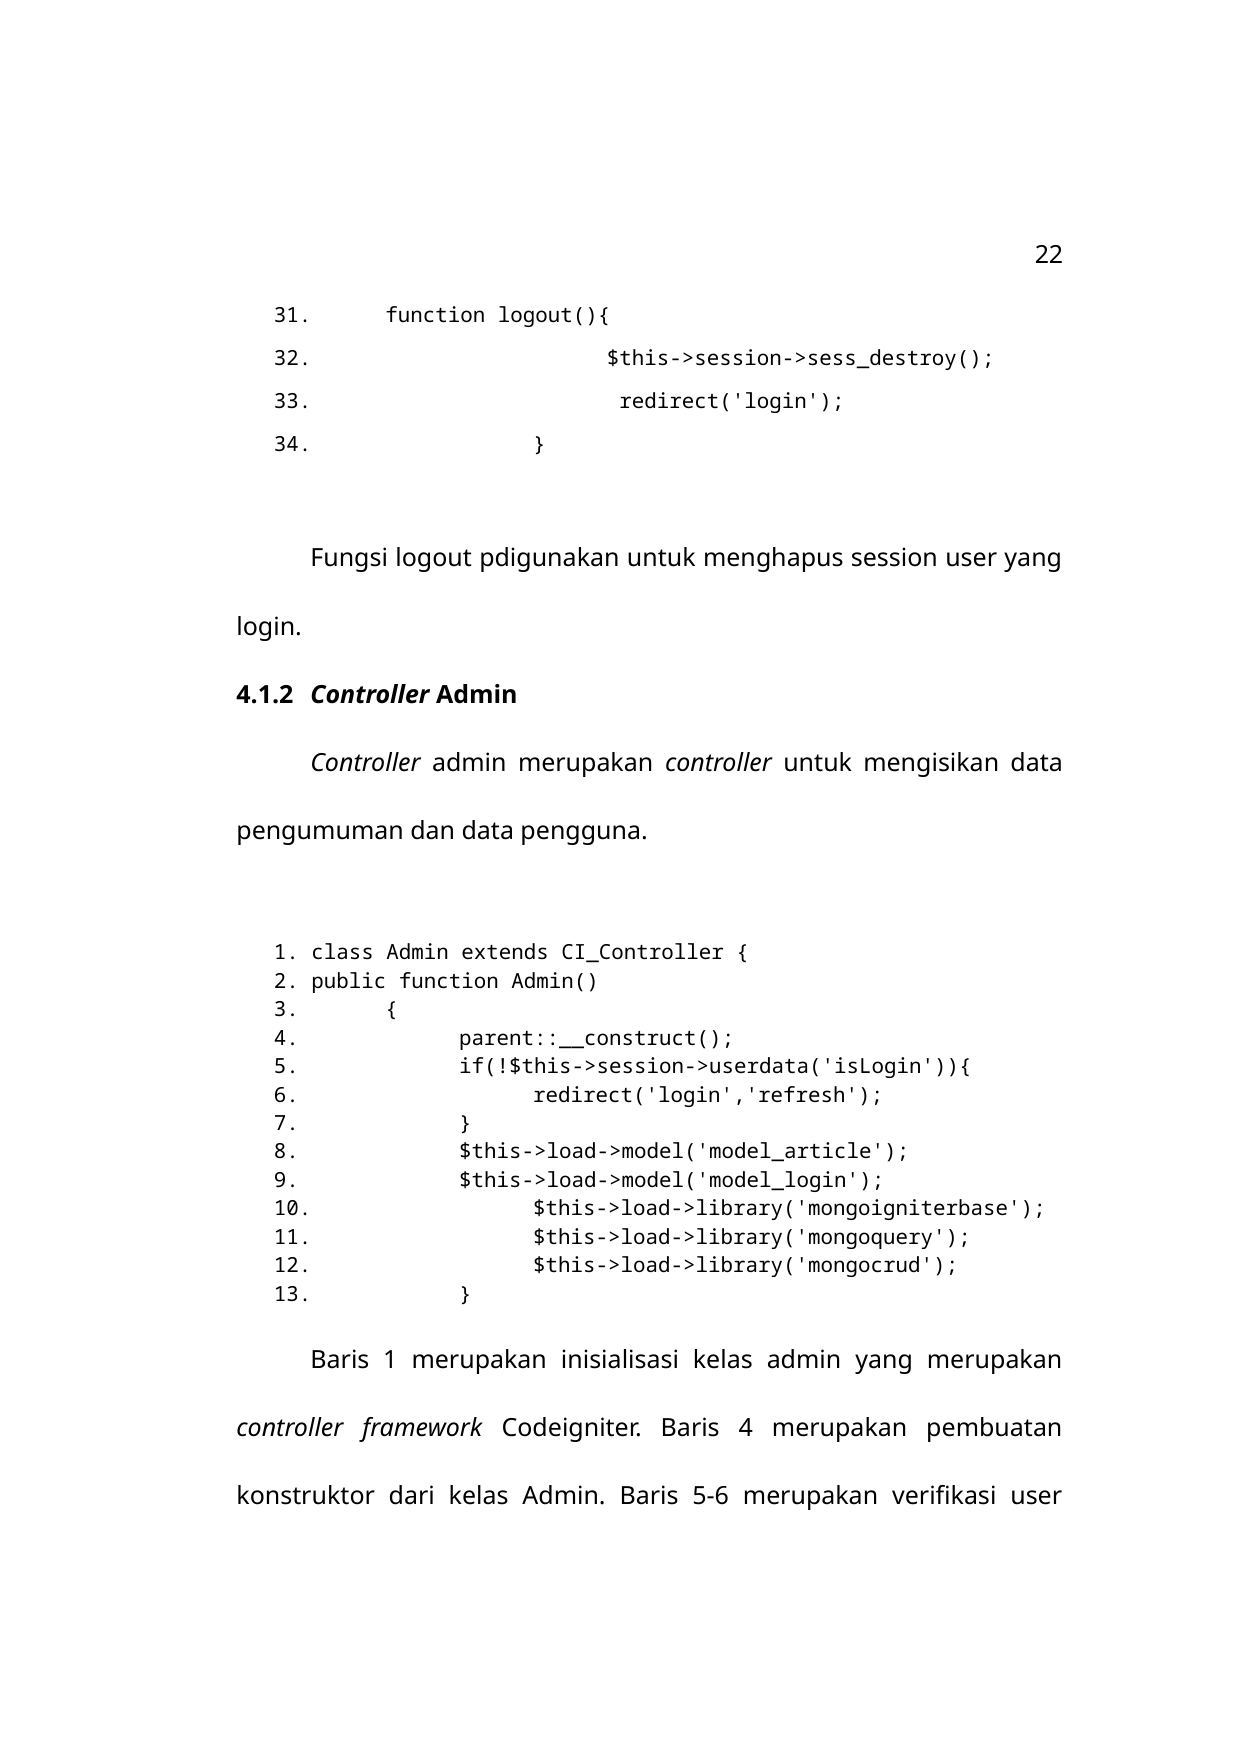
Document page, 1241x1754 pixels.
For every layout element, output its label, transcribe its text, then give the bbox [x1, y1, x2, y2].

list $this->load->model('model_login'); [274, 1165, 1063, 1193]
list $this->session->sess_destroy(); [274, 343, 1063, 371]
list class Admin extends CI_Controller { [274, 937, 1063, 966]
list $this->load->library('mongoquery'); [274, 1222, 1063, 1250]
list { [274, 994, 1063, 1023]
text 4.1.2 Controller Admin [236, 676, 1063, 710]
text Fungsi logout pdigunakan untuk menghapus session user yang login. [236, 540, 1063, 642]
list function logout(){ [274, 300, 1063, 328]
text Baris 1 merupakan inisialisasi kelas admin yang merupakan controller framework Codeigniter. Baris 4 merupakan pembuatan konstruktor dari kelas Admin. Baris 5-6 merupakan verifikasi user [236, 1341, 1063, 1512]
list } [274, 1108, 1063, 1137]
list if(!$this->session->userdata('isLogin')){ [274, 1051, 1063, 1080]
list redirect('login'); [274, 386, 1063, 414]
list redirect('login','refresh'); [274, 1080, 1063, 1108]
list } [274, 429, 1063, 457]
list parent::__construct(); [274, 1023, 1063, 1051]
list $this->load->library('mongocrud'); [274, 1250, 1063, 1279]
list public function Admin() [274, 966, 1063, 994]
list $this->load->library('mongoigniterbase'); [274, 1193, 1063, 1222]
text Controller admin merupakan controller untuk mengisikan data pengumuman dan data pengguna. [236, 744, 1063, 847]
list } [274, 1279, 1063, 1307]
list $this->load->model('model_article'); [274, 1137, 1063, 1165]
